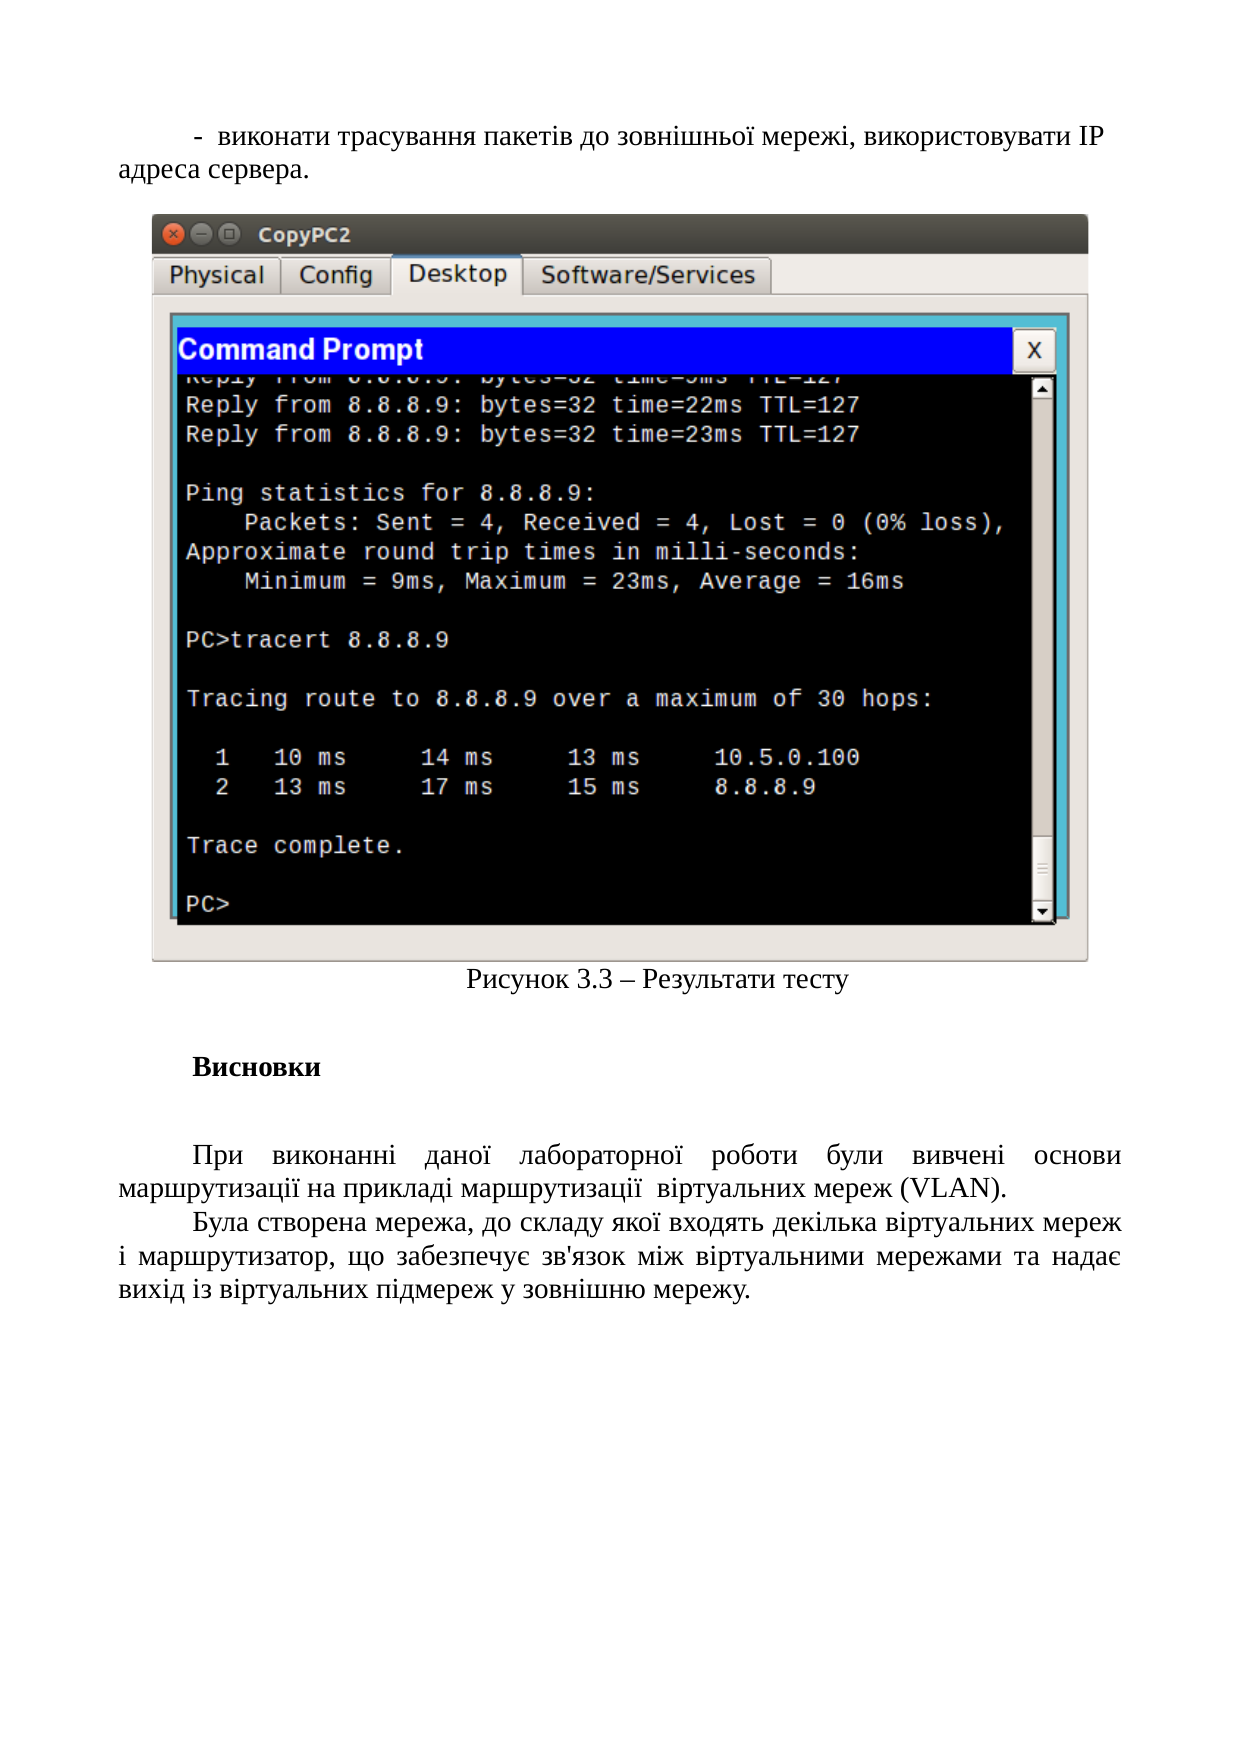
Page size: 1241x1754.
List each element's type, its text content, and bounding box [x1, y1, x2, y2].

text При виконанні даної лабораторної роботи були вивченi основи маршрутизації на прикладі маршрутизації віртуальних мереж (VLAN). [118, 1137, 1122, 1204]
text Була створена мережа, до складу якої входять декілька віртуальних мереж і маршрутизатор, що забезпечує зв'язок між віртуальними мережами та надає вихід із віртуальних підмереж у зовнішню мережу. [118, 1204, 1122, 1305]
subtitle Висновки [118, 1049, 1122, 1083]
text - виконати трасування пакетів до зовнішньої мережі, використовувати IP адреса сервера. [118, 118, 1122, 185]
picture [151, 214, 1089, 962]
text Рисунок 3.3 – Результати тесту [118, 214, 1122, 995]
